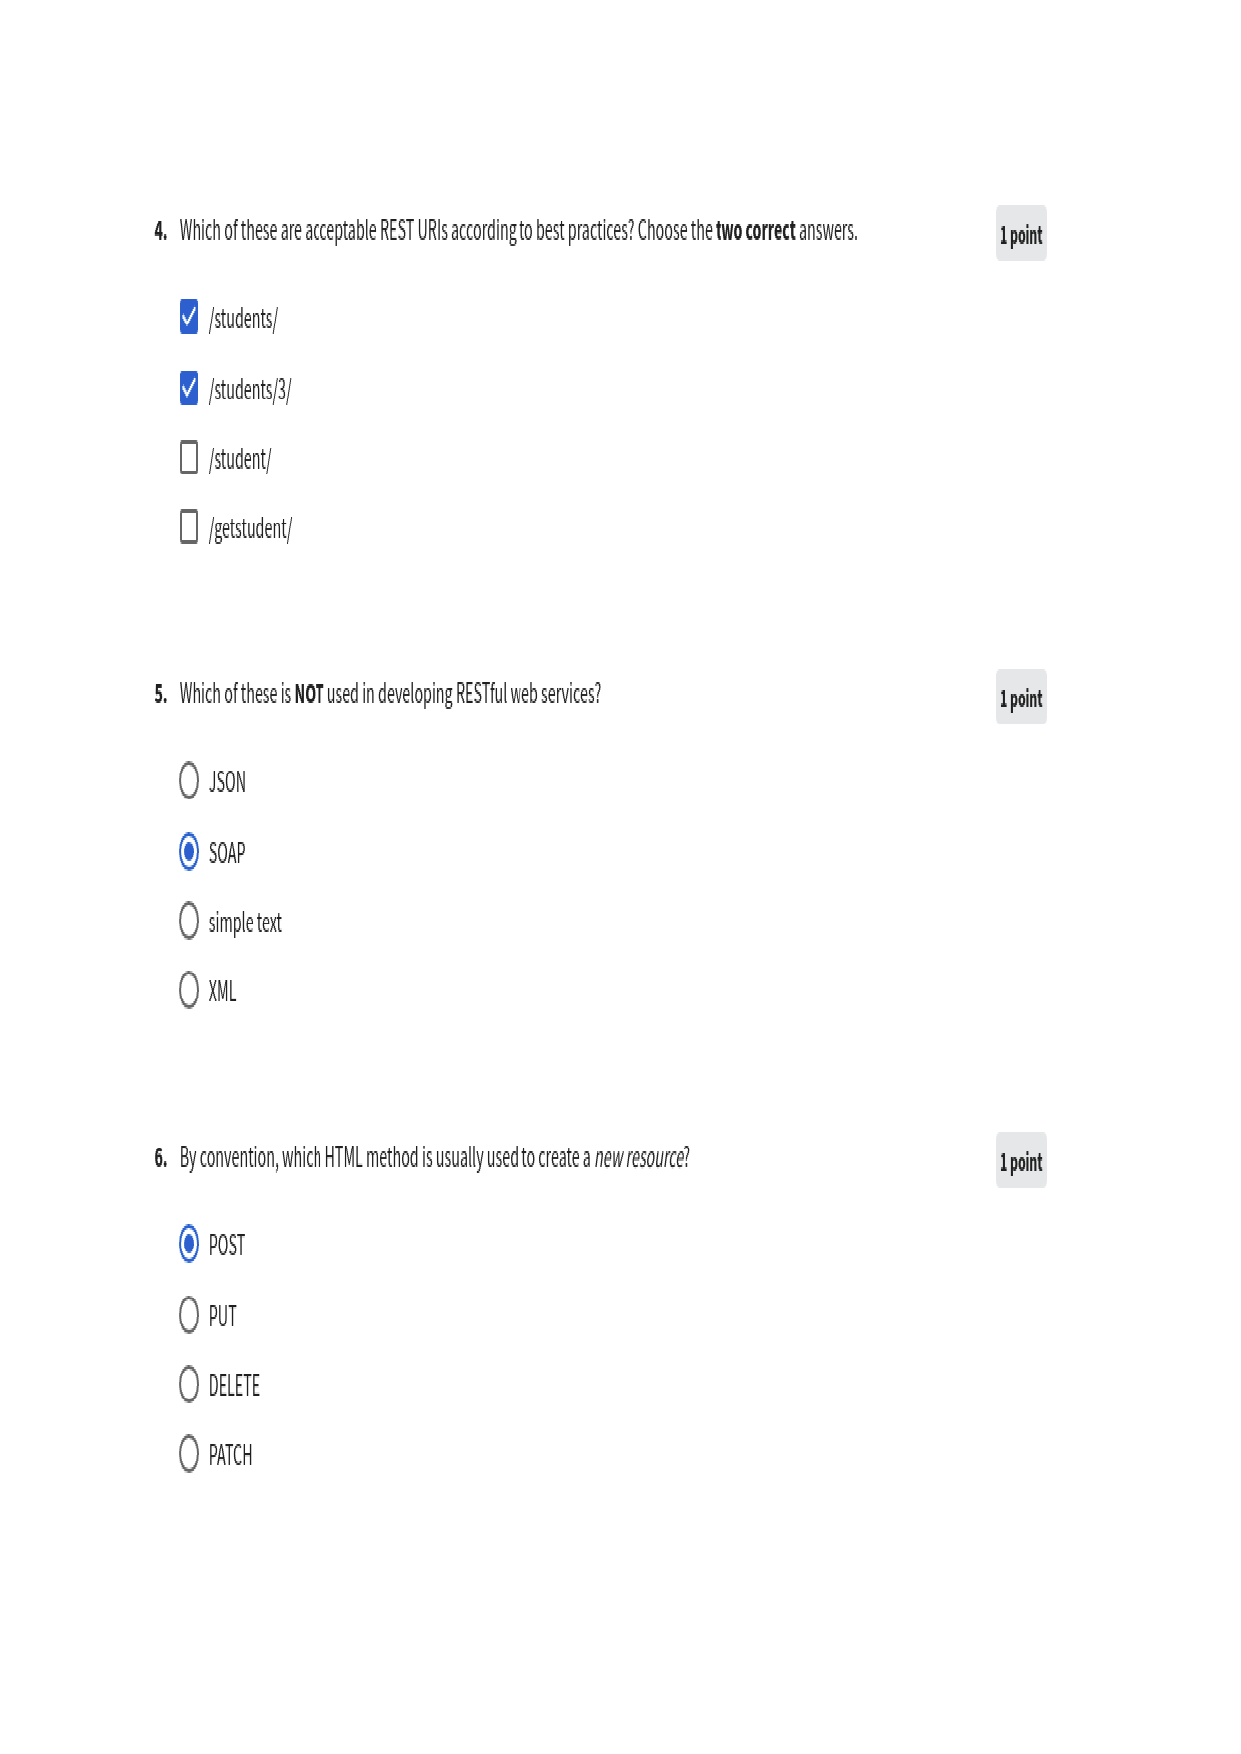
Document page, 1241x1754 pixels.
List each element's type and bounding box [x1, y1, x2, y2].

picture [118, 175, 1123, 1498]
